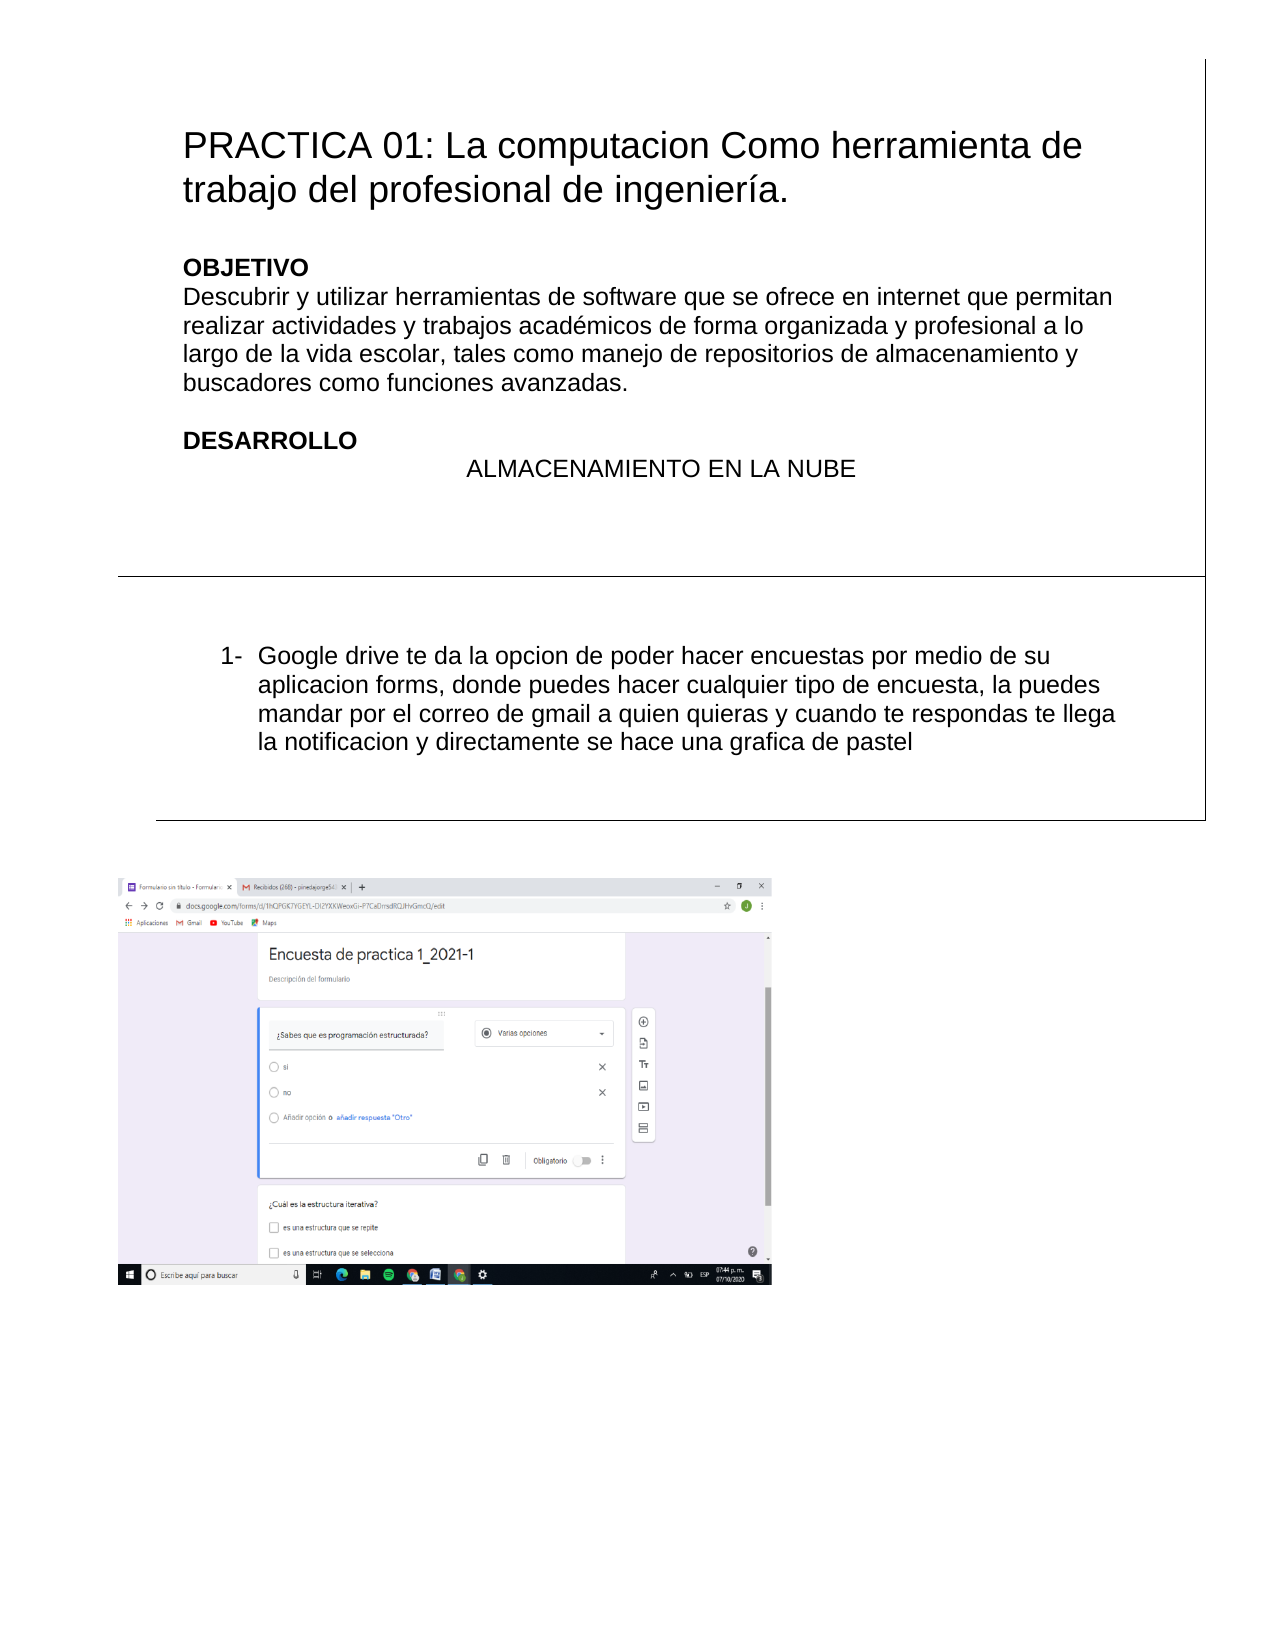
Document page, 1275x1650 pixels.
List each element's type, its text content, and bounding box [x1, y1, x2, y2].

text Descubrir y utilizar herramientas de software que se ofrece en internet que permitan realizar actividades y trabajos académicos de forma organizada y profesional a lo largo de la vida escolar, tales como manejo de repositorios de almacenamiento y buscadores como funciones avanzadas. [118, 282, 1205, 397]
text PRACTICA 01: La computacion Como herramienta de trabajo del profesional de ingeniería. [118, 59, 1205, 210]
text ALMACENAMIENTO EN LA NUBE [118, 454, 1205, 483]
list Google drive te da la opcion de poder hacer encuestas por medio de su aplicacion forms, donde puedes hacer cualquier tipo de encuesta, la puedes mandar por el correo de gmail a quien quieras y cuando te respondas te llega la notificacion y directamente se hace una grafica de pastel [156, 576, 1205, 820]
text OBJETIVO [118, 253, 1205, 282]
text DESARROLLO [118, 426, 1205, 454]
